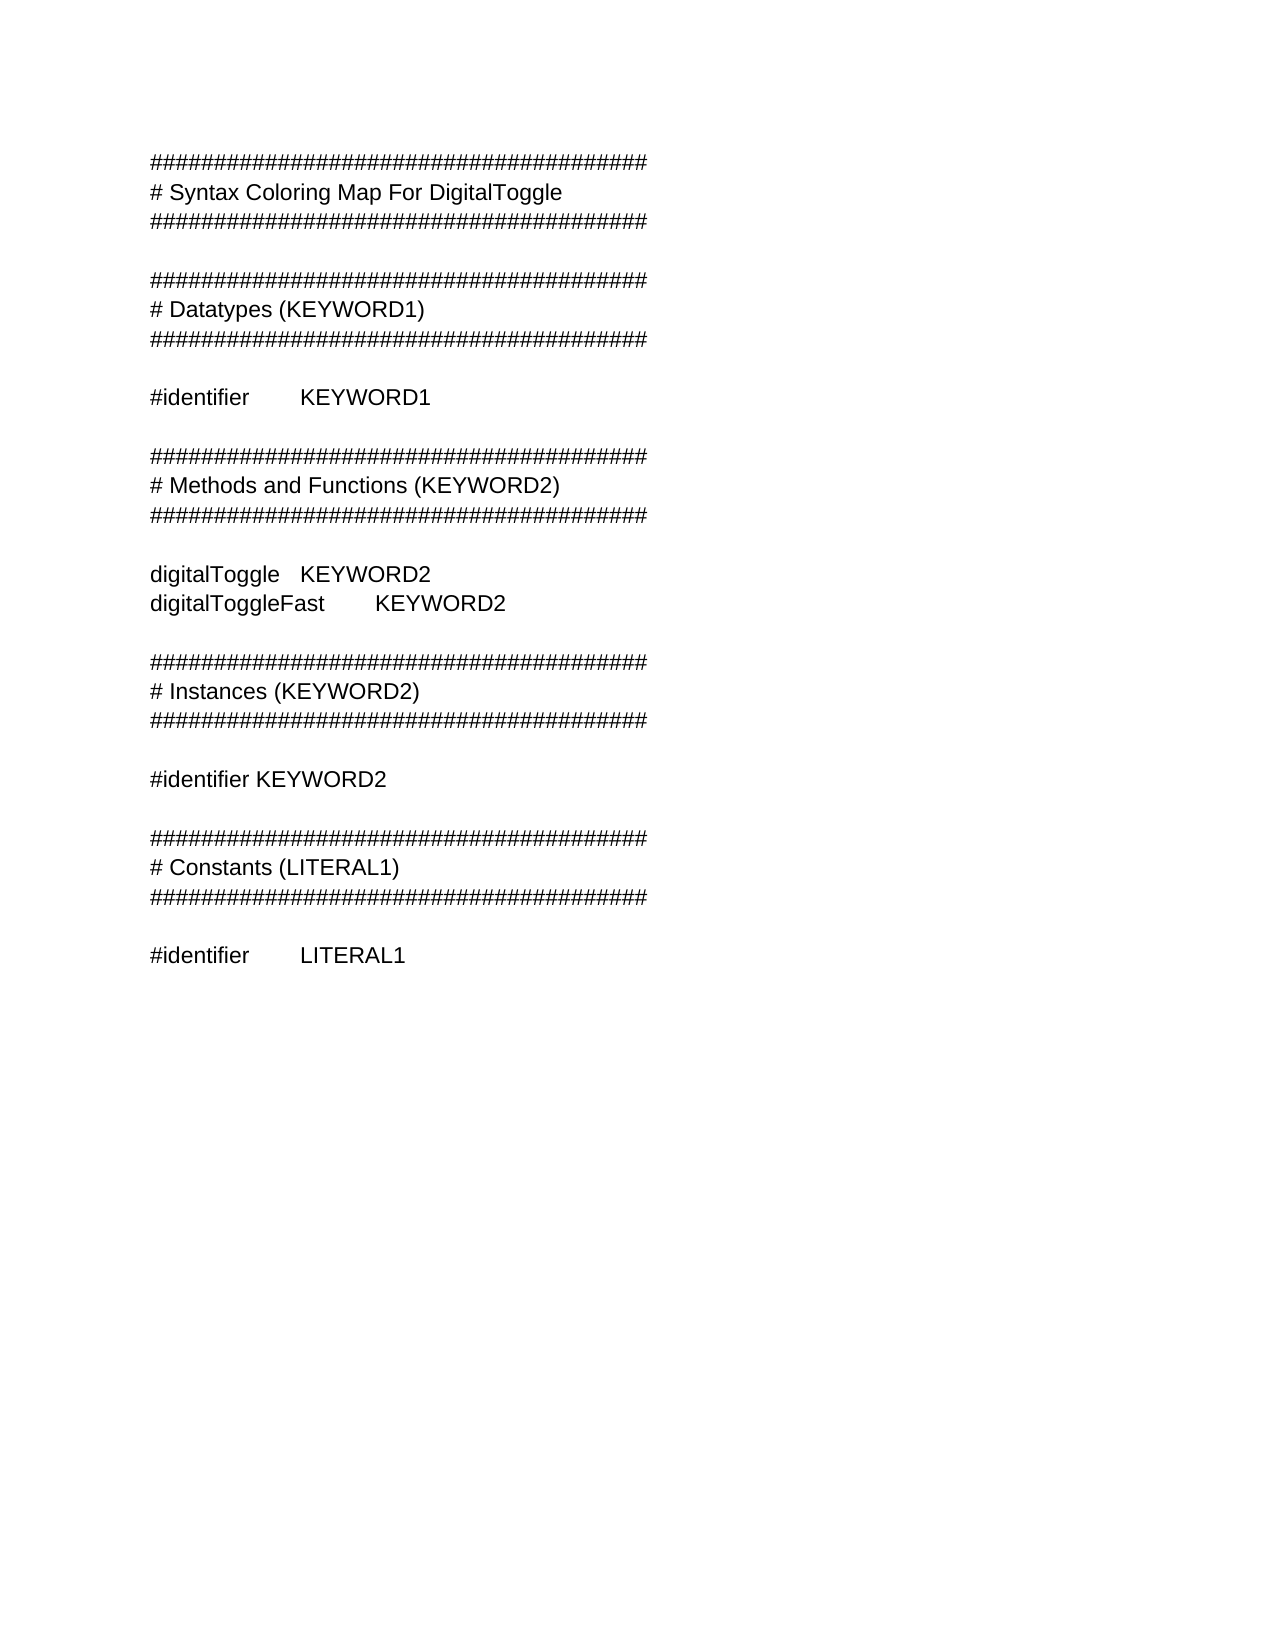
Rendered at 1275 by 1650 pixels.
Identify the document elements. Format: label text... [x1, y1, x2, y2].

text digitalToggleFast KEYWORD2 [150, 591, 1125, 616]
text ####################################### [150, 826, 1125, 851]
text #identifier KEYWORD2 [150, 767, 1125, 792]
text # Syntax Coloring Map For DigitalToggle [150, 179, 1125, 205]
text #identifier KEYWORD1 [150, 385, 1125, 411]
text ####################################### [150, 708, 1125, 734]
text ####################################### [150, 649, 1125, 675]
text ####################################### [150, 502, 1125, 528]
text # Datatypes (KEYWORD1) [150, 297, 1125, 322]
text digitalToggle KEYWORD2 [150, 561, 1125, 587]
text ####################################### [150, 444, 1125, 469]
text # Instances (KEYWORD2) [150, 679, 1125, 704]
text # Methods and Functions (KEYWORD2) [150, 473, 1125, 499]
text ####################################### [150, 884, 1125, 910]
text ####################################### [150, 150, 1125, 176]
text ####################################### [150, 209, 1125, 234]
text #identifier LITERAL1 [150, 943, 1125, 969]
text # Constants (LITERAL1) [150, 855, 1125, 881]
text ####################################### [150, 326, 1125, 352]
text ####################################### [150, 267, 1125, 293]
